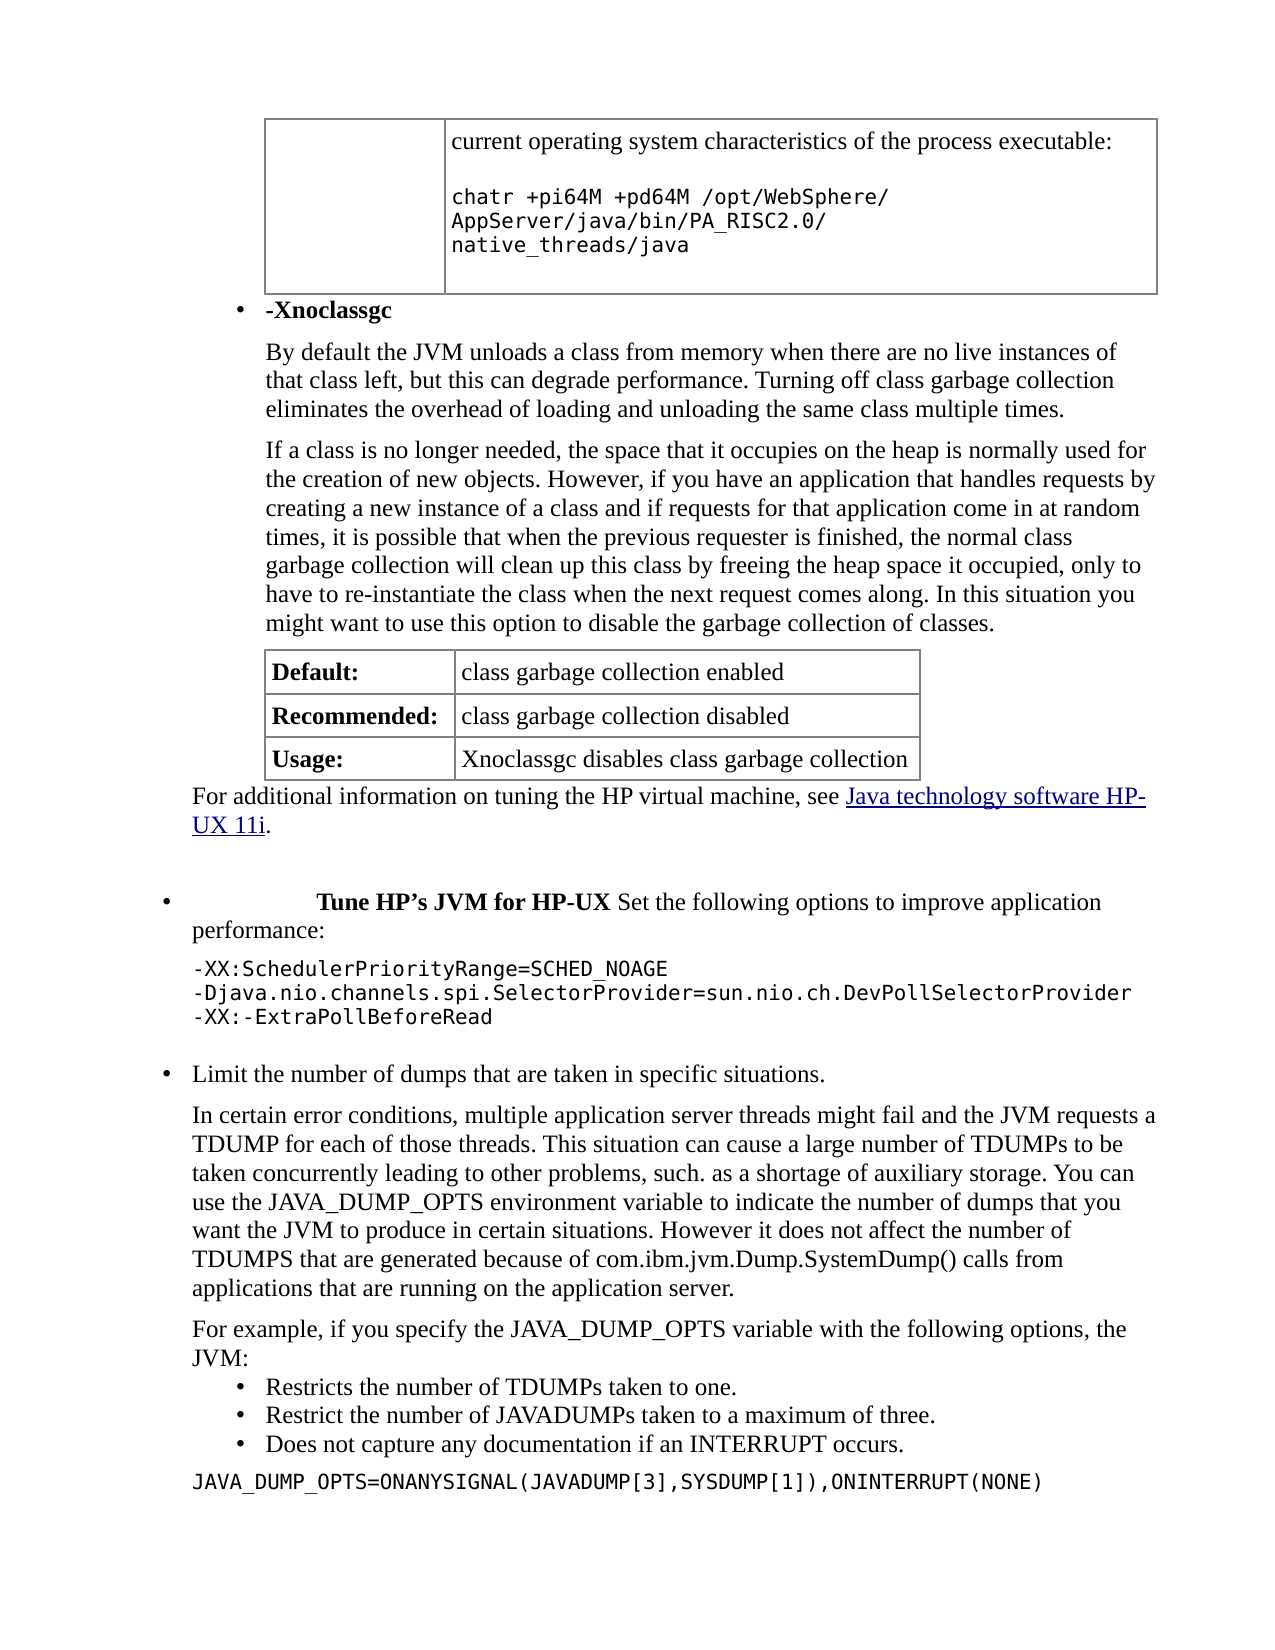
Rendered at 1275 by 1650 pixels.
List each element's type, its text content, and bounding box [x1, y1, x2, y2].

list -Xnoclassgc [236, 295, 1157, 324]
table_cell Xnoclassgc disables class garbage collection [456, 738, 919, 779]
table_header Default: [266, 651, 454, 692]
table_cell current operating system characteristics of the process executable: chatr +pi64M +pd64M /opt/WebSphere/ AppServer/java/bin/PA_RISC2.0/ native_threads/java [446, 120, 1156, 293]
list Restrict the number of JAVADUMPs taken to a maximum of three. [236, 1400, 1157, 1429]
table_header class garbage collection enabled [456, 651, 919, 692]
list -XX:-ExtraPollBeforeRead [162, 1005, 1157, 1029]
table_cell [266, 120, 444, 293]
list Tune HP’s JVM for HP-UX Set the following options to improve application performance: [162, 851, 1157, 944]
list Limit the number of dumps that are taken in specific situations. [162, 1059, 1157, 1088]
table_cell class garbage collection disabled [456, 695, 919, 736]
list JAVA_DUMP_OPTS=ONANYSIGNAL(JAVADUMP[3],SYSDUMP[1]),ONINTERRUPT(NONE) [162, 1470, 1157, 1494]
list If a class is no longer needed, the space that it occupies on the heap is normally used for the creation of new objects. However, if you have an application that handles requests by creating a new instance of a class and if requests for that application come in at random times, it is possible that when the previous requester is finished, the normal class garbage collection will clean up this class by freeing the heap space it occupied, only to have to re-instantiate the class when the next request comes along. In this situation you might want to use this option to disable the garbage collection of classes. [236, 435, 1157, 637]
list Does not capture any documentation if an INTERRUPT occurs. [236, 1429, 1157, 1458]
list For example, if you specify the JAVA_DUMP_OPTS variable with the following options, the JVM: [162, 1314, 1157, 1372]
table_cell Usage: [266, 738, 454, 779]
table_cell Recommended: [266, 695, 454, 736]
list -Djava.nio.channels.spi.SelectorProvider=sun.nio.ch.DevPollSelectorProvider [162, 981, 1157, 1005]
list -XX:SchedulerPriorityRange=SCHED_NOAGE [162, 957, 1157, 981]
list For additional information on tuning the HP virtual machine, see Java technology software HP-UX 11i. [162, 781, 1157, 839]
list In certain error conditions, multiple application server threads might fail and the JVM requests a TDUMP for each of those threads. This situation can cause a large number of TDUMPs to be taken concurrently leading to other problems, such. as a shortage of auxiliary storage. You can use the JAVA_DUMP_OPTS environment variable to indicate the number of dumps that you want the JVM to produce in certain situations. However it does not affect the number of TDUMPS that are generated because of com.ibm.jvm.Dump.SystemDump() calls from applications that are running on the application server. [162, 1100, 1157, 1302]
list Restricts the number of TDUMPs taken to one. [236, 1372, 1157, 1400]
list By default the JVM unloads a class from memory when there are no live instances of that class left, but this can degrade performance. Turning off class garbage collection eliminates the overhead of loading and unloading the same class multiple times. [236, 337, 1157, 423]
